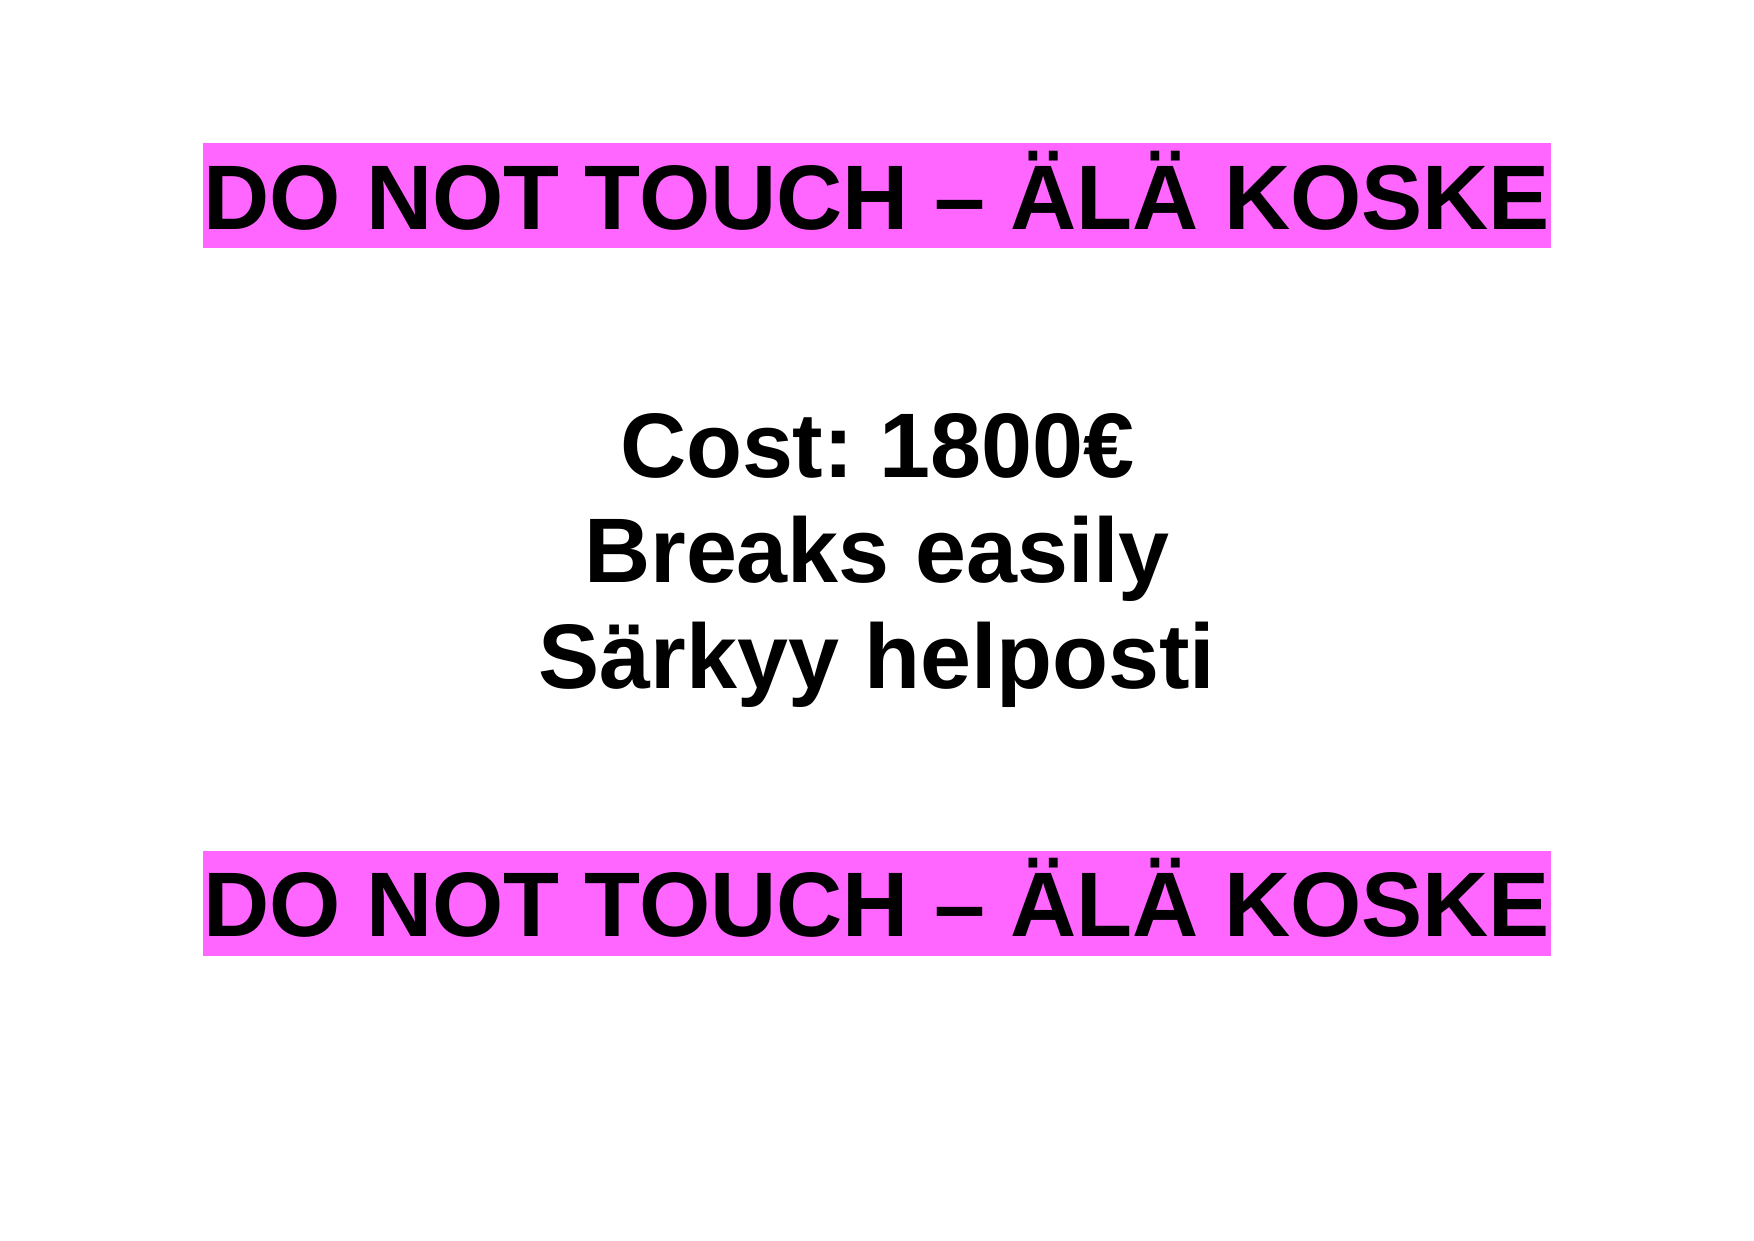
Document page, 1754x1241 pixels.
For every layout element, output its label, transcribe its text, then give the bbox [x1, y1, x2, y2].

title Cost: 1800€ Breaks easily Särkyy helposti [118, 286, 1636, 708]
title DO NOT TOUCH – ÄLÄ KOSKE [118, 745, 1636, 956]
title DO NOT TOUCH – ÄLÄ KOSKE [118, 143, 1636, 248]
